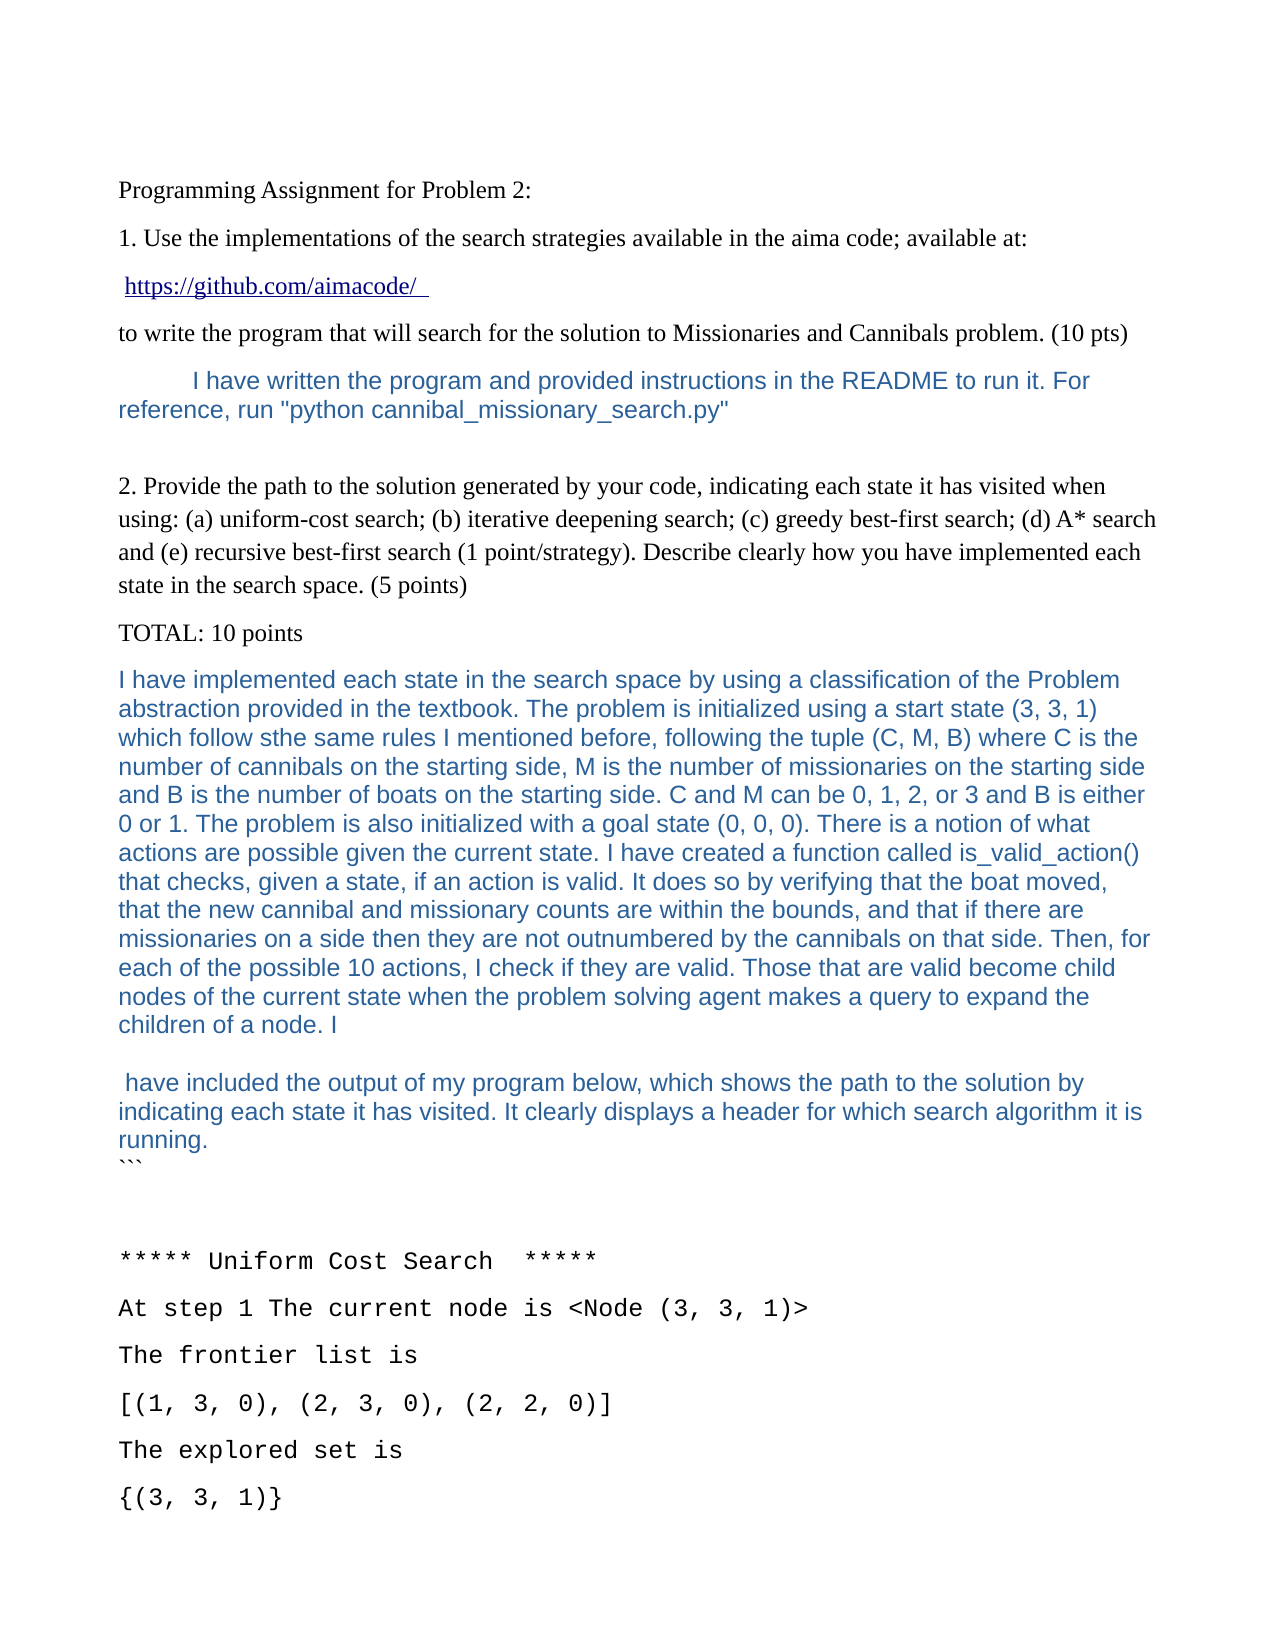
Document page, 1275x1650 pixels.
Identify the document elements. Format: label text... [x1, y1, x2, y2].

text Programming Assignment for Problem 2: [118, 176, 1157, 204]
text 1. Use the implementations of the search strategies available in the aima code; available at: [118, 223, 1157, 252]
text The frontier list is [118, 1343, 1157, 1371]
text https://github.com/aimacode/ [118, 271, 1157, 299]
text At step 1 The current node is <Node (3, 3, 1)> [118, 1296, 1157, 1324]
text I have implemented each state in the search space by using a classification of the Problem abstraction provided in the textbook. The problem is initialized using a start state (3, 3, 1) which follow sthe same rules I mentioned before, following the tuple (C, M, B) where C is the number of cannibals on the starting side, M is the number of missionaries on the starting side and B is the number of boats on the starting side. C and M can be 0, 1, 2, or 3 and B is either 0 or 1. The problem is also initialized with a goal state (0, 0, 0). There is a notion of what actions are possible given the current state. I have created a function called is_valid_action() that checks, given a state, if an action is valid. It does so by verifying that the boat moved, that the new cannibal and missionary counts are within the bounds, and that if there are missionaries on a side then they are not outnumbered by the cannibals on that side. Then, for each of the possible 10 actions, I check if they are valid. Those that are valid become child nodes of the current state when the problem solving agent makes a query to expand the children of a node. I [118, 665, 1157, 1039]
text [(1, 3, 0), (2, 3, 0), (2, 2, 0)] [118, 1390, 1157, 1418]
text ***** Uniform Cost Search ***** [118, 1249, 1157, 1277]
text {(3, 3, 1)} [118, 1484, 1157, 1513]
text 2. Provide the path to the solution generated by your code, indicating each state it has visited when using: (a) uniform-cost search; (b) iterative deepening search; (c) greedy best-first search; (d) A* search and (e) recursive best-first search (1 point/strategy). Describe clearly how you have implemented each state in the search space. (5 points) [118, 471, 1157, 599]
text I have written the program and provided instructions in the README to run it. For reference, run "python cannibal_missionary_search.py" [118, 366, 1157, 423]
text The explored set is [118, 1437, 1157, 1466]
text to write the program that will search for the solution to Missionaries and Cannibals problem. (10 pts) [118, 318, 1157, 347]
text have included the output of my program below, which shows the path to the solution by indicating each state it has visited. It clearly displays a header for which search algorithm it is running. [118, 1068, 1157, 1154]
text ``` [118, 1154, 1157, 1183]
text TOTAL: 10 points [118, 618, 1157, 647]
